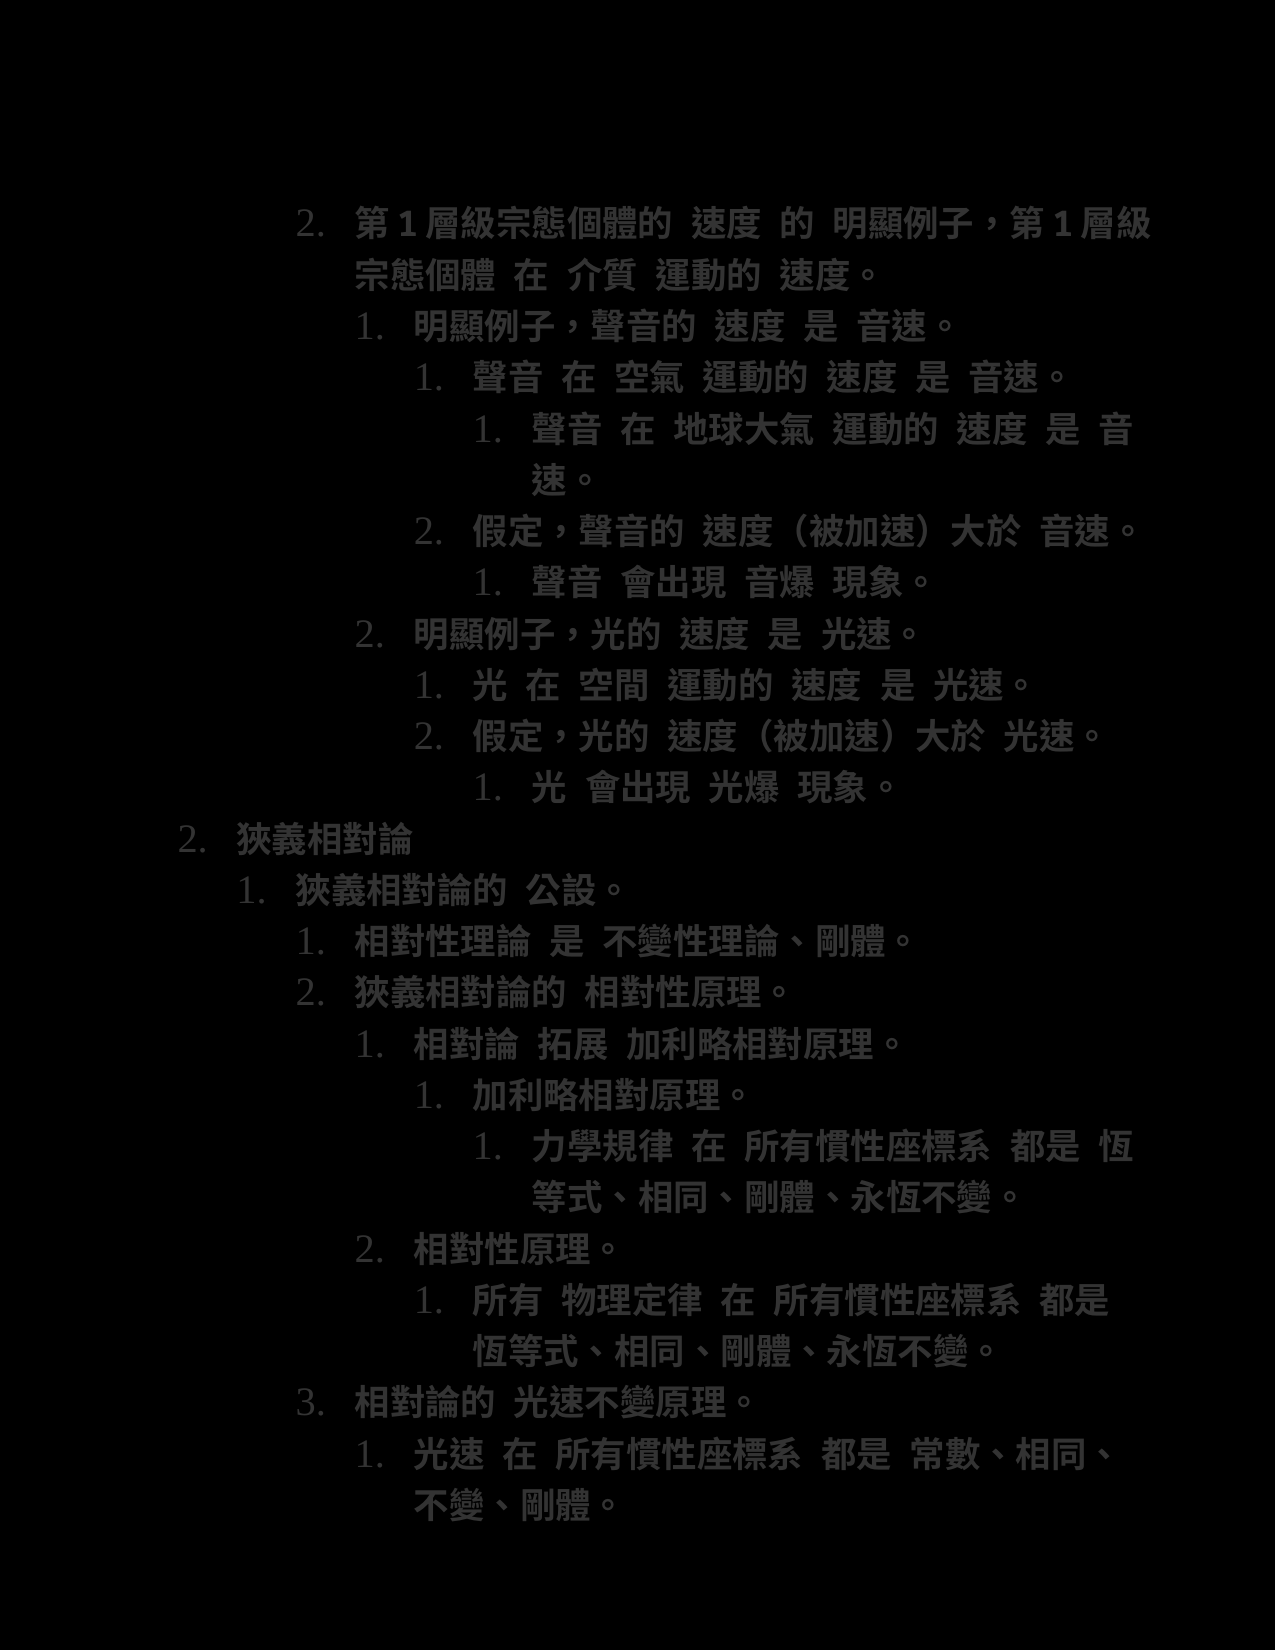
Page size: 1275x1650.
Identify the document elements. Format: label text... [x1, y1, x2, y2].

list 相對性理論 是 不變性理論、剛體。 [295, 913, 1157, 965]
list 狹義相對論的 相對性原理。 [295, 965, 1157, 1016]
list 聲音 在 地球大氣 運動的 速度 是 音速。 [472, 401, 1157, 503]
list 聲音 會出現 音爆 現象。 [472, 555, 1157, 606]
list 明顯例子，光的 速度 是 光速。 [354, 606, 1157, 657]
list 光速 在 所有慣性座標系 都是 常數、相同、不變、剛體。 [354, 1426, 1157, 1528]
list 加利略相對原理。 [413, 1067, 1157, 1118]
list 假定，光的 速度（被加速）大於 光速。 [413, 708, 1157, 760]
list 力學規律 在 所有慣性座標系 都是 恆等式、相同、剛體、永恆不變。 [472, 1118, 1157, 1221]
list 相對性原理。 [354, 1221, 1157, 1272]
list 聲音 在 空氣 運動的 速度 是 音速。 [413, 350, 1157, 401]
list 狹義相對論的 公設。 [236, 862, 1157, 913]
list 第1層級宗態個體的 速度 的 明顯例子，第1層級宗態個體 在 介質 運動的 速度。 [295, 196, 1157, 298]
list 相對論的 光速不變原理。 [295, 1375, 1157, 1426]
list 所有 物理定律 在 所有慣性座標系 都是 恆等式、相同、剛體、永恆不變。 [413, 1272, 1157, 1375]
list 假定，聲音的 速度（被加速）大於 音速。 [413, 503, 1157, 555]
list 光 會出現 光爆 現象。 [472, 760, 1157, 811]
list 狹義相對論 [177, 811, 1157, 862]
list 光 在 空間 運動的 速度 是 光速。 [413, 657, 1157, 708]
list 相對論 拓展 加利略相對原理。 [354, 1016, 1157, 1067]
list 明顯例子，聲音的 速度 是 音速。 [354, 298, 1157, 350]
